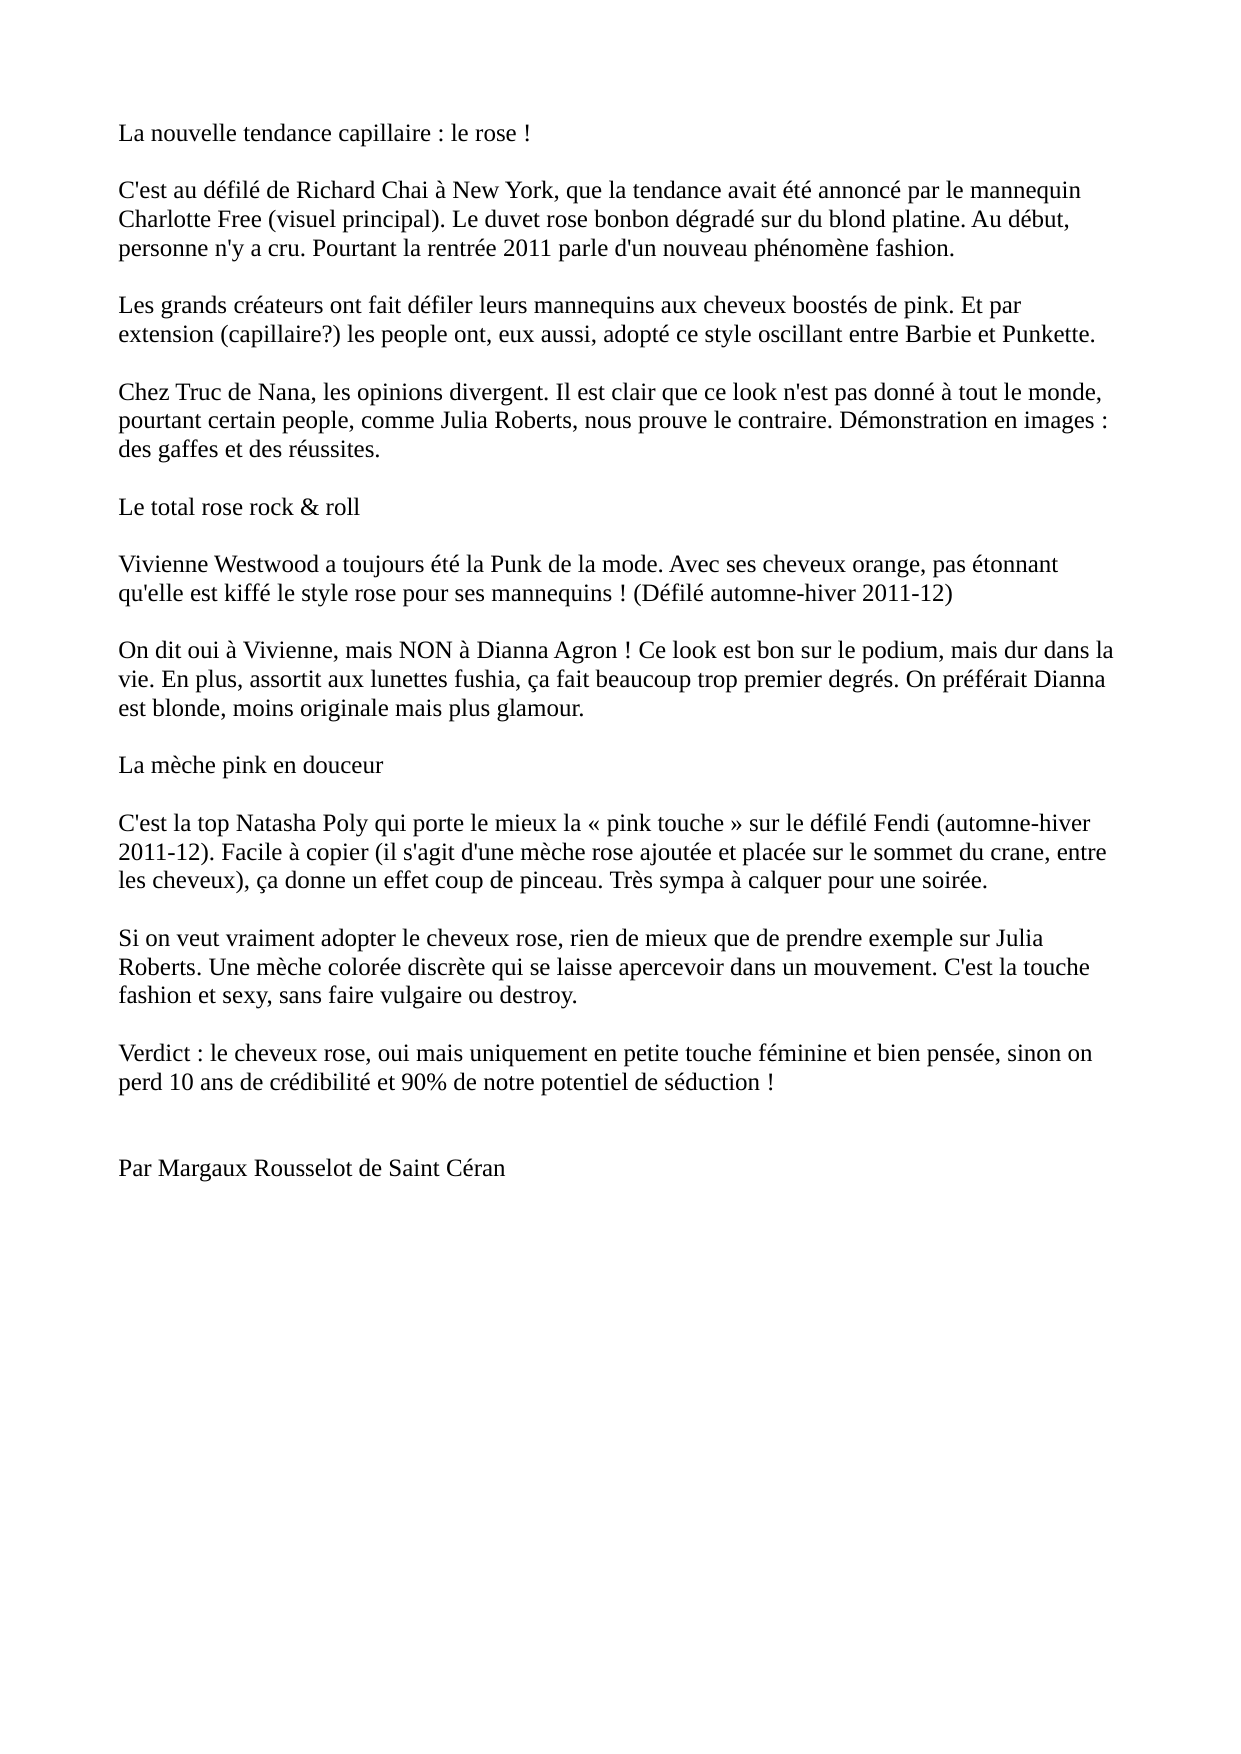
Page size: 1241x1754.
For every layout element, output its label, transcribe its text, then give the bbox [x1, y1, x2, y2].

text Verdict : le cheveux rose, oui mais uniquement en petite touche féminine et bien pensée, sinon on perd 10 ans de crédibilité et 90% de notre potentiel de séduction ! [118, 1038, 1122, 1096]
text Les grands créateurs ont fait défiler leurs mannequins aux cheveux boostés de pink. Et par extension (capillaire?) les people ont, eux aussi, adopté ce style oscillant entre Barbie et Punkette. [118, 291, 1122, 348]
text Par Margaux Rousselot de Saint Céran [118, 1153, 1122, 1182]
text La nouvelle tendance capillaire : le rose ! [118, 118, 1122, 147]
text Le total rose rock & roll [118, 492, 1122, 521]
text Si on veut vraiment adopter le cheveux rose, rien de mieux que de prendre exemple sur Julia Roberts. Une mèche colorée discrète qui se laisse apercevoir dans un mouvement. C'est la touche fashion et sexy, sans faire vulgaire ou destroy. [118, 923, 1122, 1009]
text Chez Truc de Nana, les opinions divergent. Il est clair que ce look n'est pas donné à tout le monde, pourtant certain people, comme Julia Roberts, nous prouve le contraire. Démonstration en images : des gaffes et des réussites. [118, 377, 1122, 463]
text On dit oui à Vivienne, mais NON à Dianna Agron ! Ce look est bon sur le podium, mais dur dans la vie. En plus, assortit aux lunettes fushia, ça fait beaucoup trop premier degrés. On préférait Dianna est blonde, moins originale mais plus glamour. [118, 636, 1122, 722]
text C'est la top Natasha Poly qui porte le mieux la « pink touche » sur le défilé Fendi (automne-hiver 2011-12). Facile à copier (il s'agit d'une mèche rose ajoutée et placée sur le sommet du crane, entre les cheveux), ça donne un effet coup de pinceau. Très sympa à calquer pour une soirée. [118, 808, 1122, 894]
text La mèche pink en douceur [118, 751, 1122, 779]
text C'est au défilé de Richard Chai à New York, que la tendance avait été annoncé par le mannequin Charlotte Free (visuel principal). Le duvet rose bonbon dégradé sur du blond platine. Au début, personne n'y a cru. Pourtant la rentrée 2011 parle d'un nouveau phénomène fashion. [118, 176, 1122, 262]
text Vivienne Westwood a toujours été la Punk de la mode. Avec ses cheveux orange, pas étonnant qu'elle est kiffé le style rose pour ses mannequins ! (Défilé automne-hiver 2011-12) [118, 549, 1122, 607]
